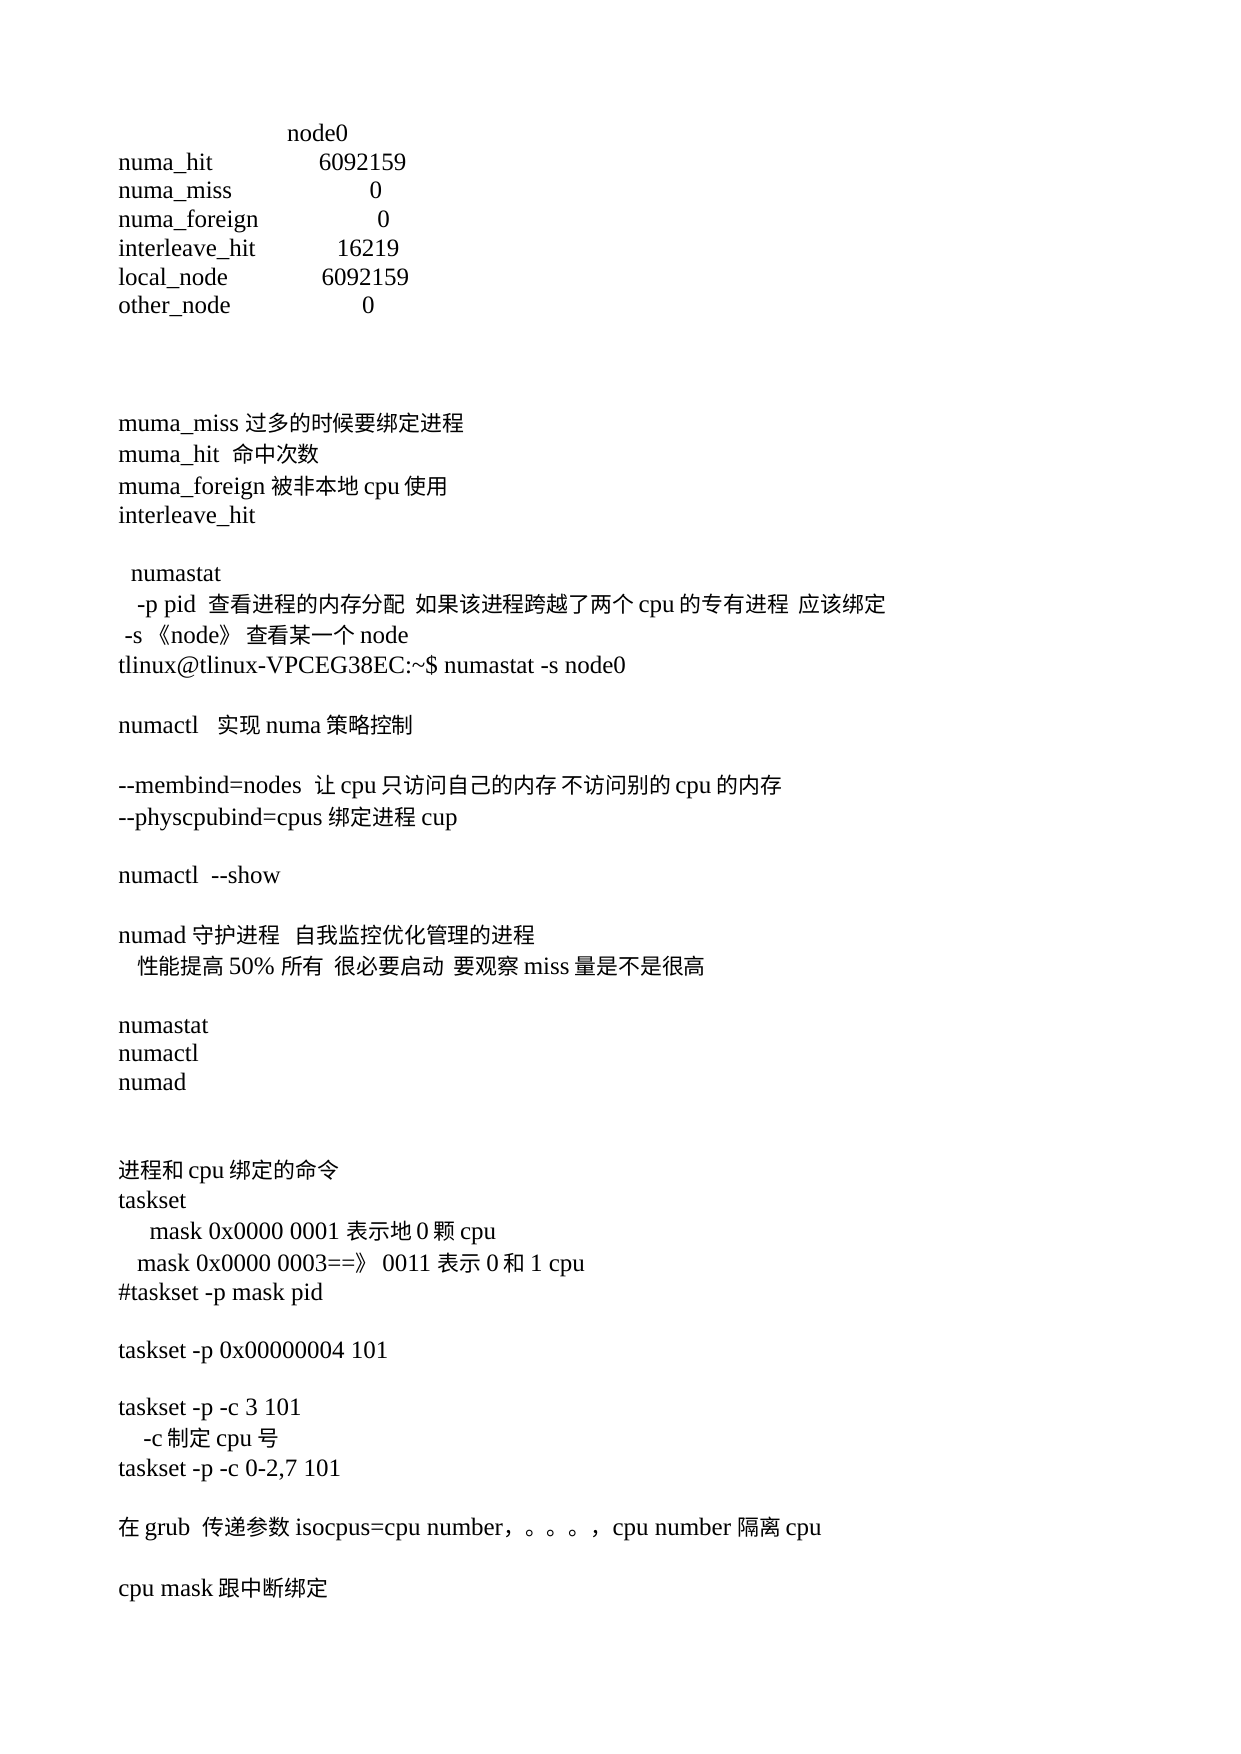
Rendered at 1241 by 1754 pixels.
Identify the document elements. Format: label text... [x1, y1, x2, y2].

text mask 0x0000 0001 表示地0颗cpu [118, 1214, 1122, 1246]
text numa_hit 6092159 [118, 147, 1122, 176]
text numastat [118, 1010, 1122, 1038]
text -s 《node》 查看某一个node [118, 618, 1122, 650]
text taskset -p 0x00000004 101 [118, 1335, 1122, 1363]
text taskset -p -c 3 101 [118, 1392, 1122, 1421]
text local_node 6092159 [118, 262, 1122, 291]
text 进程和cpu绑定的命令 [118, 1153, 1122, 1185]
text -c制定cpu号 [118, 1421, 1122, 1453]
text numad [118, 1067, 1122, 1096]
text numa_miss 0 [118, 176, 1122, 204]
text numactl --show [118, 860, 1122, 889]
text numactl 实现numa策略控制 [118, 708, 1122, 739]
text muma_miss 过多的时候要绑定进程 [118, 406, 1122, 437]
text muma_hit 命中次数 [118, 437, 1122, 469]
text node0 [118, 118, 1122, 147]
text 性能提高50% 所有 很必要启动 要观察miss量是不是很高 [118, 949, 1122, 981]
text numastat [118, 558, 1122, 587]
text #taskset -p mask pid [118, 1277, 1122, 1306]
text --physcpubind=cpus 绑定进程 cup [118, 800, 1122, 831]
text muma_foreign 被非本地cpu使用 [118, 469, 1122, 501]
text -p pid 查看进程的内存分配 如果该进程跨越了两个cpu的专有进程 应该绑定 [118, 587, 1122, 618]
text --membind=nodes 让cpu只访问自己的内存 不访问别的cpu的内存 [118, 768, 1122, 800]
text other_node 0 [118, 291, 1122, 319]
text numa_foreign 0 [118, 204, 1122, 233]
text numad 守护进程 自我监控优化管理的进程 [118, 918, 1122, 949]
text mask 0x0000 0003==》 0011 表示 0和1 cpu [118, 1246, 1122, 1277]
text 在grub 传递参数 isocpus=cpu number，。。。，cpu number 隔离cpu [118, 1510, 1122, 1542]
text interleave_hit [118, 501, 1122, 529]
text interleave_hit 16219 [118, 233, 1122, 262]
text taskset -p -c 0-2,7 101 [118, 1453, 1122, 1481]
text taskset [118, 1185, 1122, 1214]
text tlinux@tlinux-VPCEG38EC:~$ numastat -s node0 [118, 650, 1122, 679]
text cpu mask跟中断绑定 [118, 1571, 1122, 1602]
text numactl [118, 1038, 1122, 1067]
